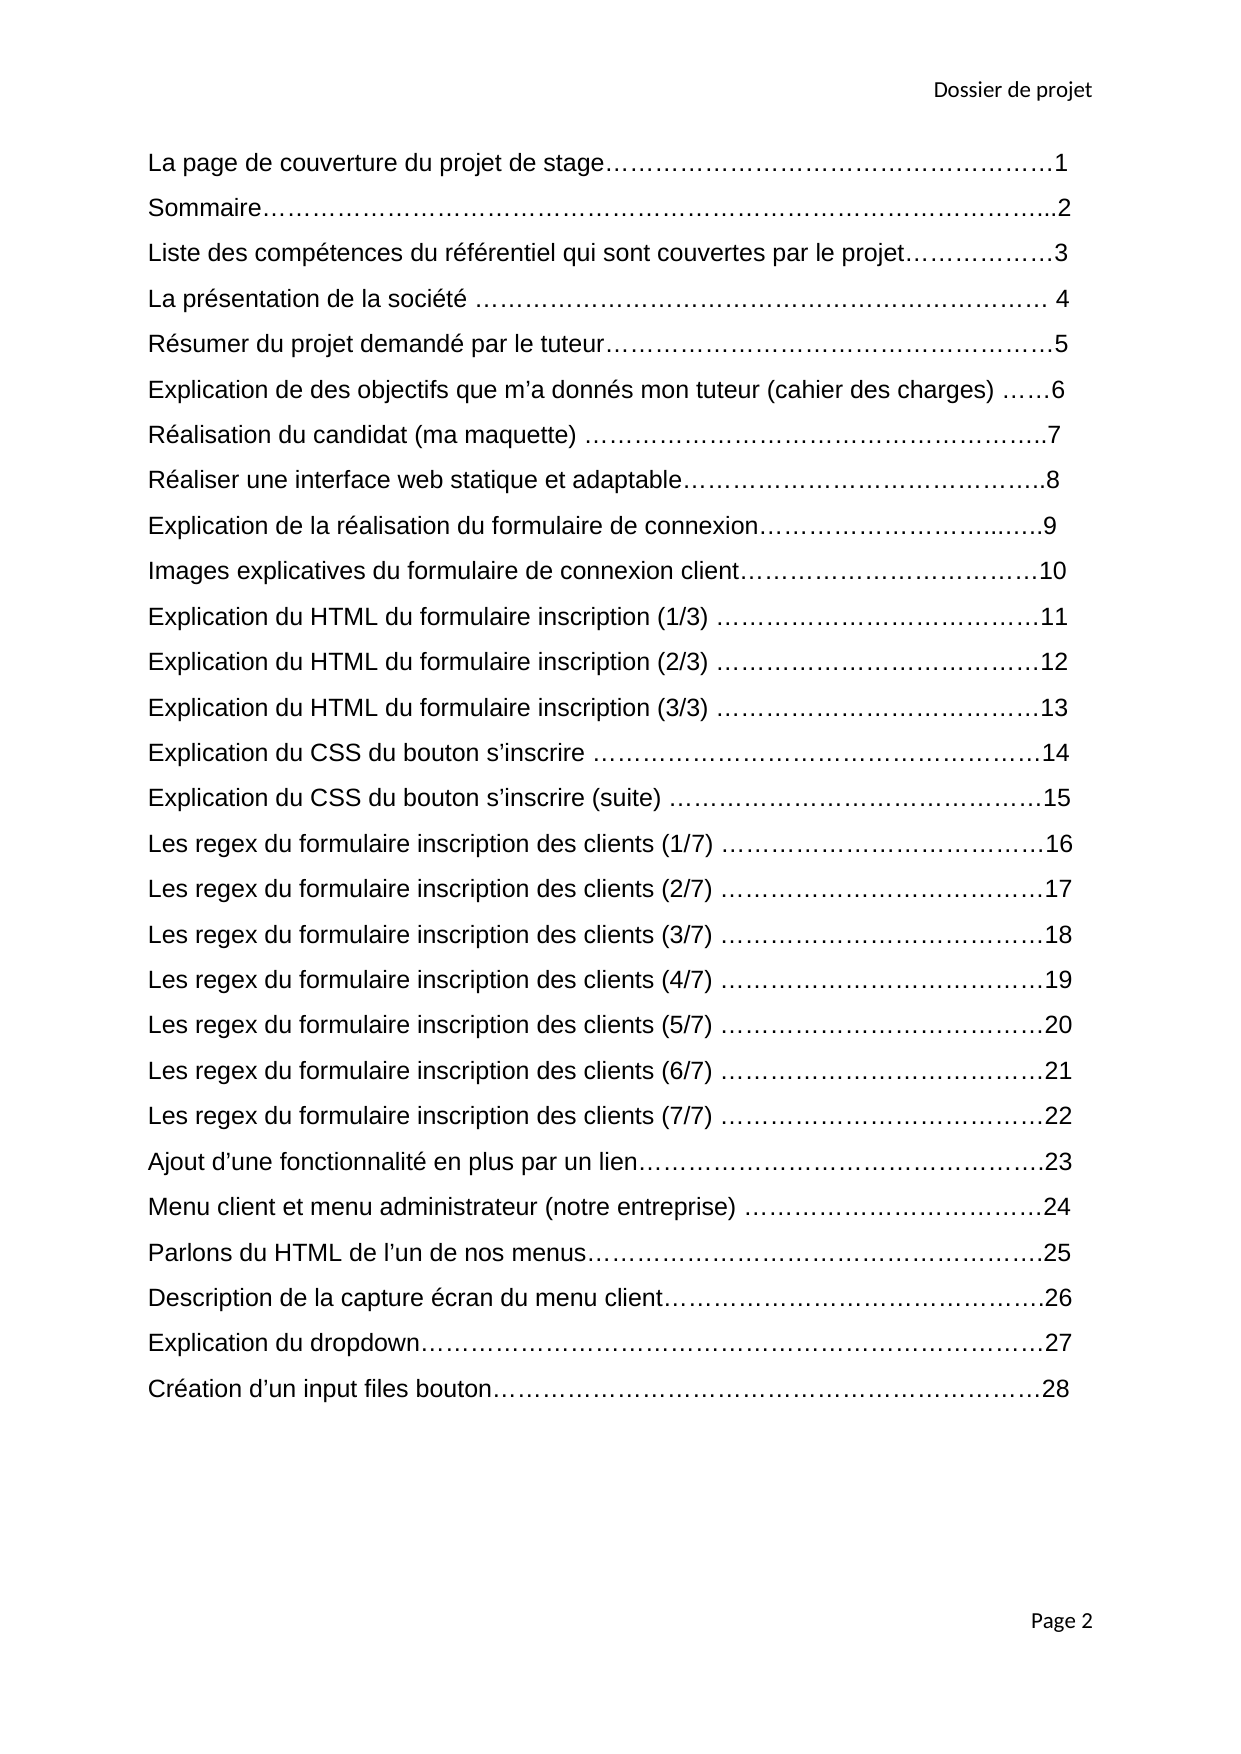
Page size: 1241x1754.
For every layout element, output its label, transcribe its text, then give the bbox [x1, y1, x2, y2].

text Explication du HTML du formulaire inscription (3/3) …………………………………13 [148, 693, 1093, 721]
text Les regex du formulaire inscription des clients (2/7) …………………………………17 [148, 874, 1093, 903]
text La page de couverture du projet de stage………………………………………………1 [148, 148, 1093, 176]
text Réalisation du candidat (ma maquette) ………………………………………………..7 [148, 420, 1093, 449]
text Liste des compétences du référentiel qui sont couvertes par le projet………………3 [148, 238, 1093, 267]
text Les regex du formulaire inscription des clients (6/7) …………………………………21 [148, 1056, 1093, 1085]
text Images explicatives du formulaire de connexion client………………………………10 [148, 556, 1093, 585]
text Explication de des objectifs que m’a donnés mon tuteur (cahier des charges) ……6 [148, 375, 1093, 403]
text La présentation de la société …………………………………………………………… 4 [148, 284, 1093, 313]
text Explication de la réalisation du formulaire de connexion………………………...…..9 [148, 511, 1093, 540]
text Résumer du projet demandé par le tuteur………………………………………………5 [148, 329, 1093, 358]
text Les regex du formulaire inscription des clients (4/7) …………………………………19 [148, 965, 1093, 994]
text Explication du CSS du bouton s’inscrire ………………………………………………14 [148, 738, 1093, 767]
text Explication du HTML du formulaire inscription (2/3) …………………………………12 [148, 647, 1093, 676]
text Réaliser une interface web statique et adaptable……………………………………..8 [148, 466, 1093, 494]
text Les regex du formulaire inscription des clients (7/7) …………………………………22 [148, 1101, 1093, 1130]
text Explication du HTML du formulaire inscription (1/3) …………………………………11 [148, 602, 1093, 631]
text Les regex du formulaire inscription des clients (3/7) …………………………………18 [148, 920, 1093, 948]
text Les regex du formulaire inscription des clients (5/7) …………………………………20 [148, 1011, 1093, 1039]
text Explication du dropdown…………………………………………………………………27 [148, 1328, 1093, 1357]
text Menu client et menu administrateur (notre entreprise) ………………………………24 [148, 1192, 1093, 1221]
text Création d’un input files bouton…………………………………………………………28 [148, 1374, 1093, 1403]
text Parlons du HTML de l’un de nos menus……………………………………………….25 [148, 1238, 1093, 1266]
text Les regex du formulaire inscription des clients (1/7) …………………………………16 [148, 829, 1093, 858]
text Ajout d’une fonctionnalité en plus par un lien………………………………………….23 [148, 1147, 1093, 1176]
text Explication du CSS du bouton s’inscrire (suite) ………………………………………15 [148, 783, 1093, 812]
text Description de la capture écran du menu client……………………………………….26 [148, 1283, 1093, 1312]
text Sommaire…………………………………………………………………………………...2 [148, 193, 1093, 222]
